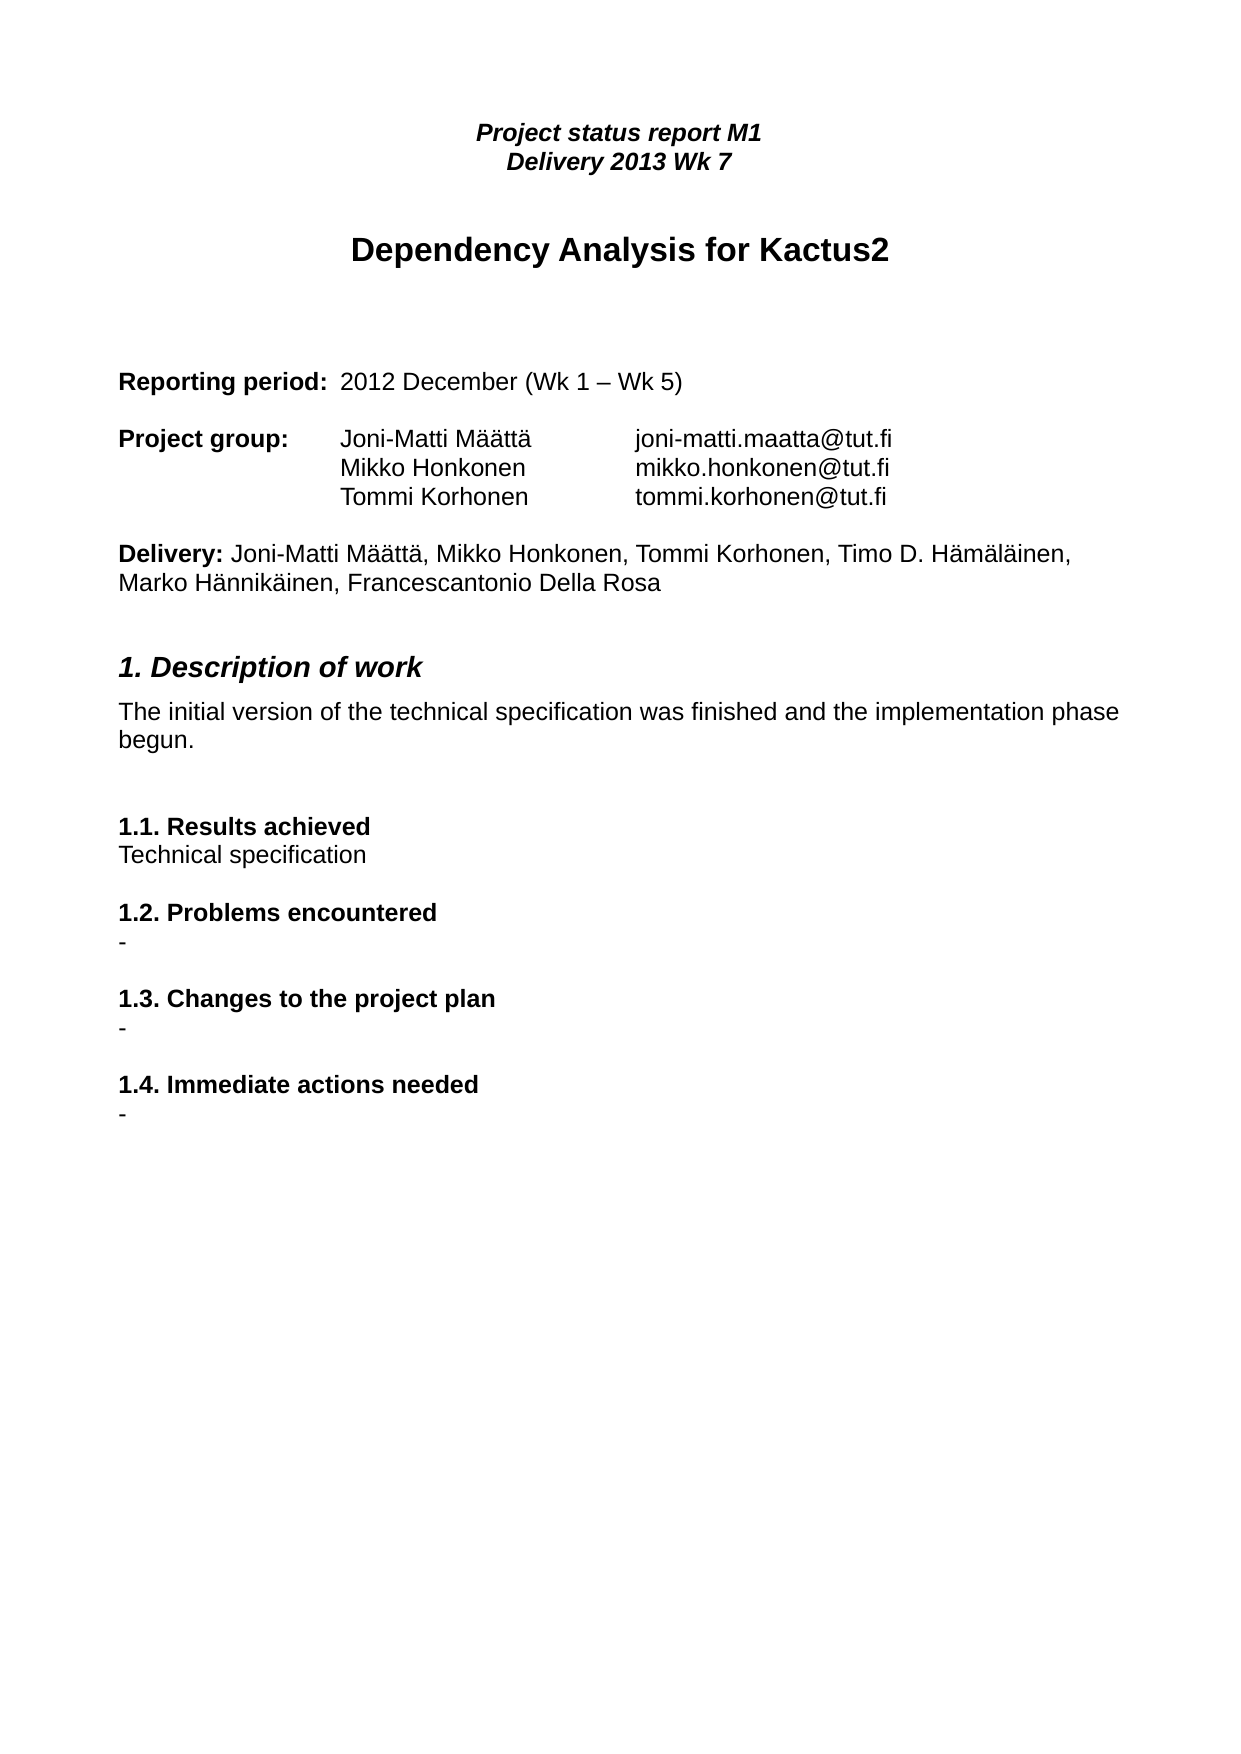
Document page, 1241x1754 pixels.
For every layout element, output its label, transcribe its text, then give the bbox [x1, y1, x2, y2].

text Project group: Joni-Matti Määttä joni-matti.maatta@tut.fi [118, 424, 1122, 453]
text Technical specification [118, 840, 1122, 869]
text The initial version of the technical specification was finished and the implementation phase begun. [118, 697, 1122, 754]
text - [118, 1013, 1122, 1042]
subtitle 1. Description of work [118, 651, 1122, 684]
text Reporting period: 2012 December (Wk 1 – Wk 5) [118, 367, 1122, 396]
text - [118, 1099, 1122, 1128]
text Tommi Korhonen tommi.korhonen@tut.fi [118, 482, 1122, 511]
text 1.1. Results achieved [118, 812, 1122, 840]
text 1.3. Changes to the project plan [118, 984, 1122, 1013]
text - [118, 927, 1122, 955]
text Mikko Honkonen mikko.honkonen@tut.fi [118, 453, 1122, 482]
text 1.4. Immediate actions needed [118, 1070, 1122, 1099]
subtitle Dependency Analysis for Kactus2 [118, 229, 1122, 268]
text 1.2. Problems encountered [118, 898, 1122, 927]
text Project status report M1 [118, 118, 1122, 147]
text Delivery 2013 Wk 7 [118, 147, 1122, 176]
text Delivery: Joni-Matti Määttä, Mikko Honkonen, Tommi Korhonen, Timo D. Hämäläinen, Marko Hännikäinen, Francescantonio Della Rosa [118, 539, 1122, 597]
